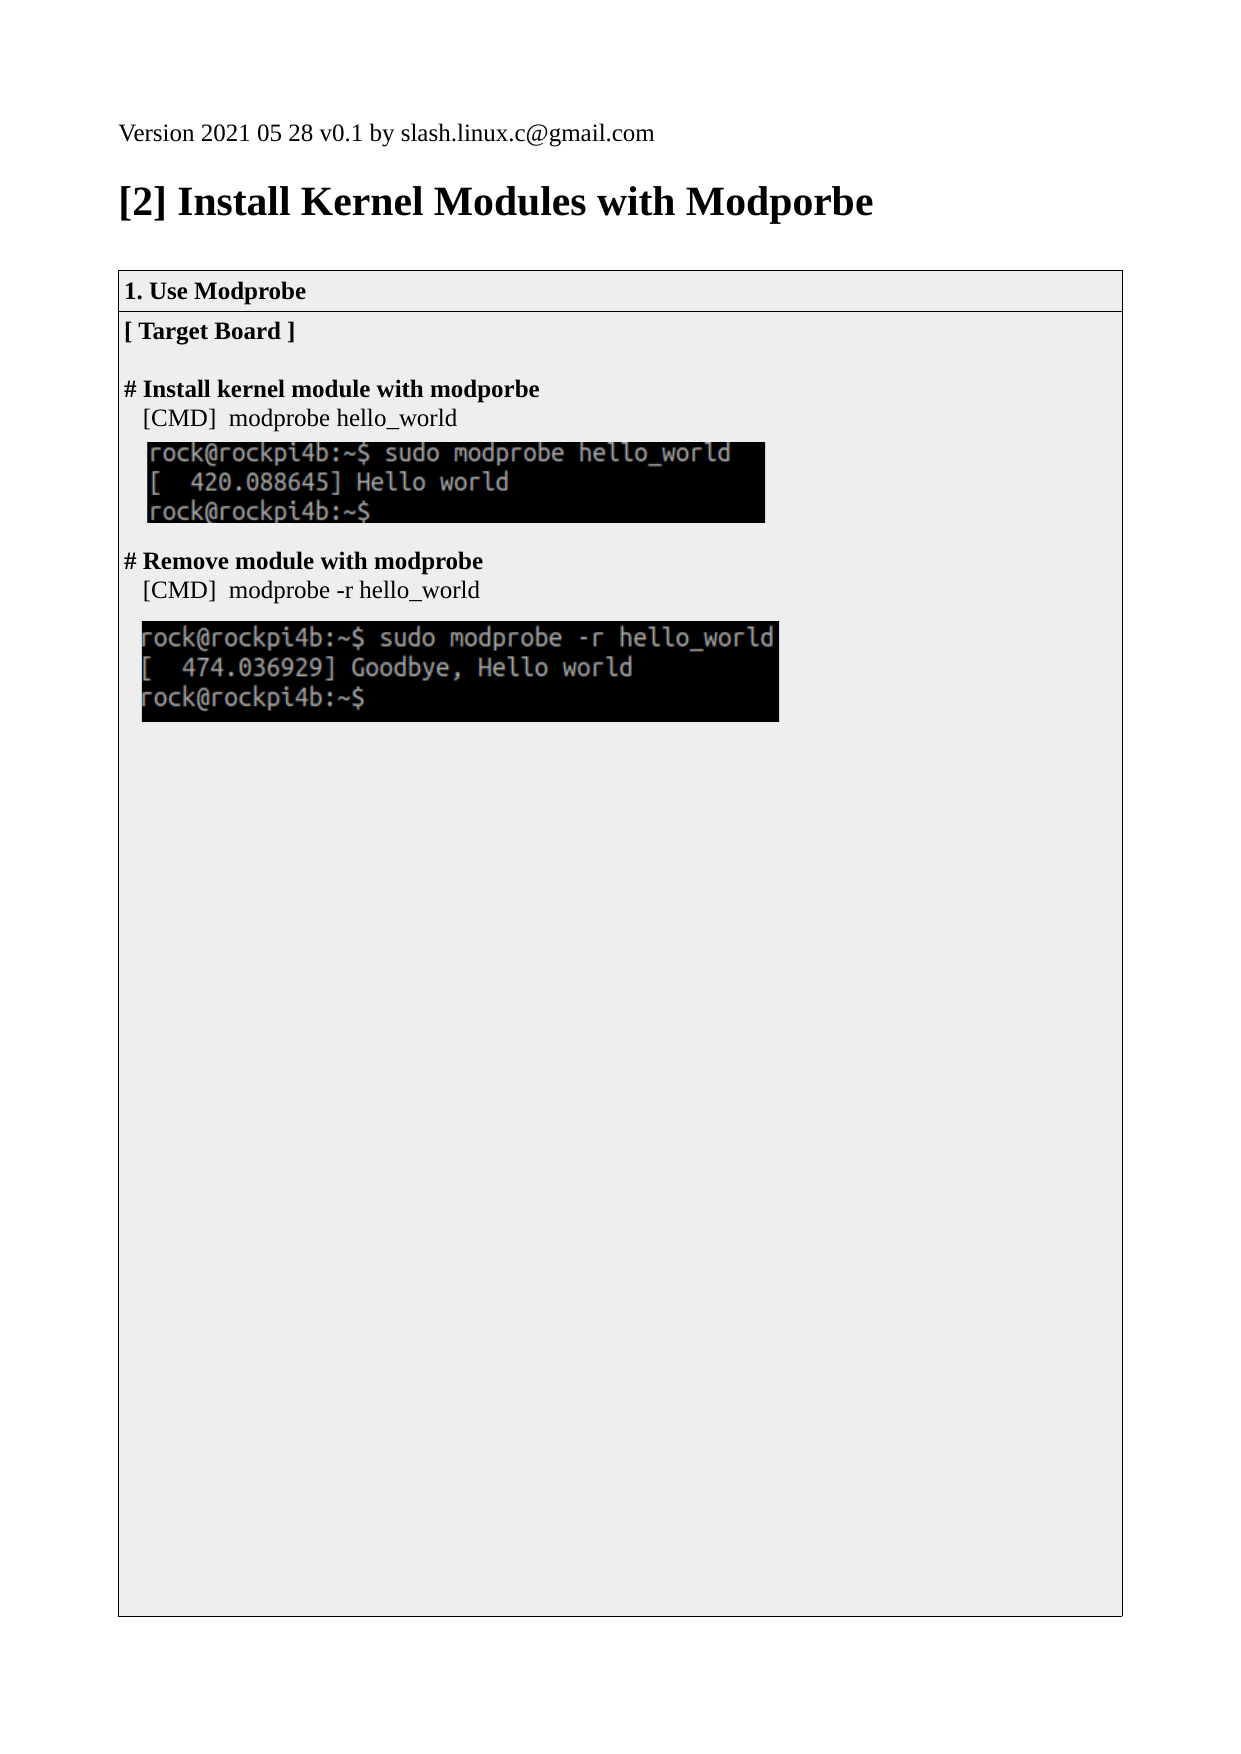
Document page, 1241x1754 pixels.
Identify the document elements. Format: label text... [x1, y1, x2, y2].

table_header 1. Use Modprobe [119, 271, 1122, 311]
subtitle [2] Install Kernel Modules with Modporbe [118, 176, 1122, 258]
picture [141, 621, 780, 722]
picture [147, 442, 766, 523]
table_cell [ Target Board ] # Install kernel module with modporbe [CMD] modprobe hello_world # Remove module with modprobe [CMD] modprobe -r hello_world [119, 312, 1122, 1616]
